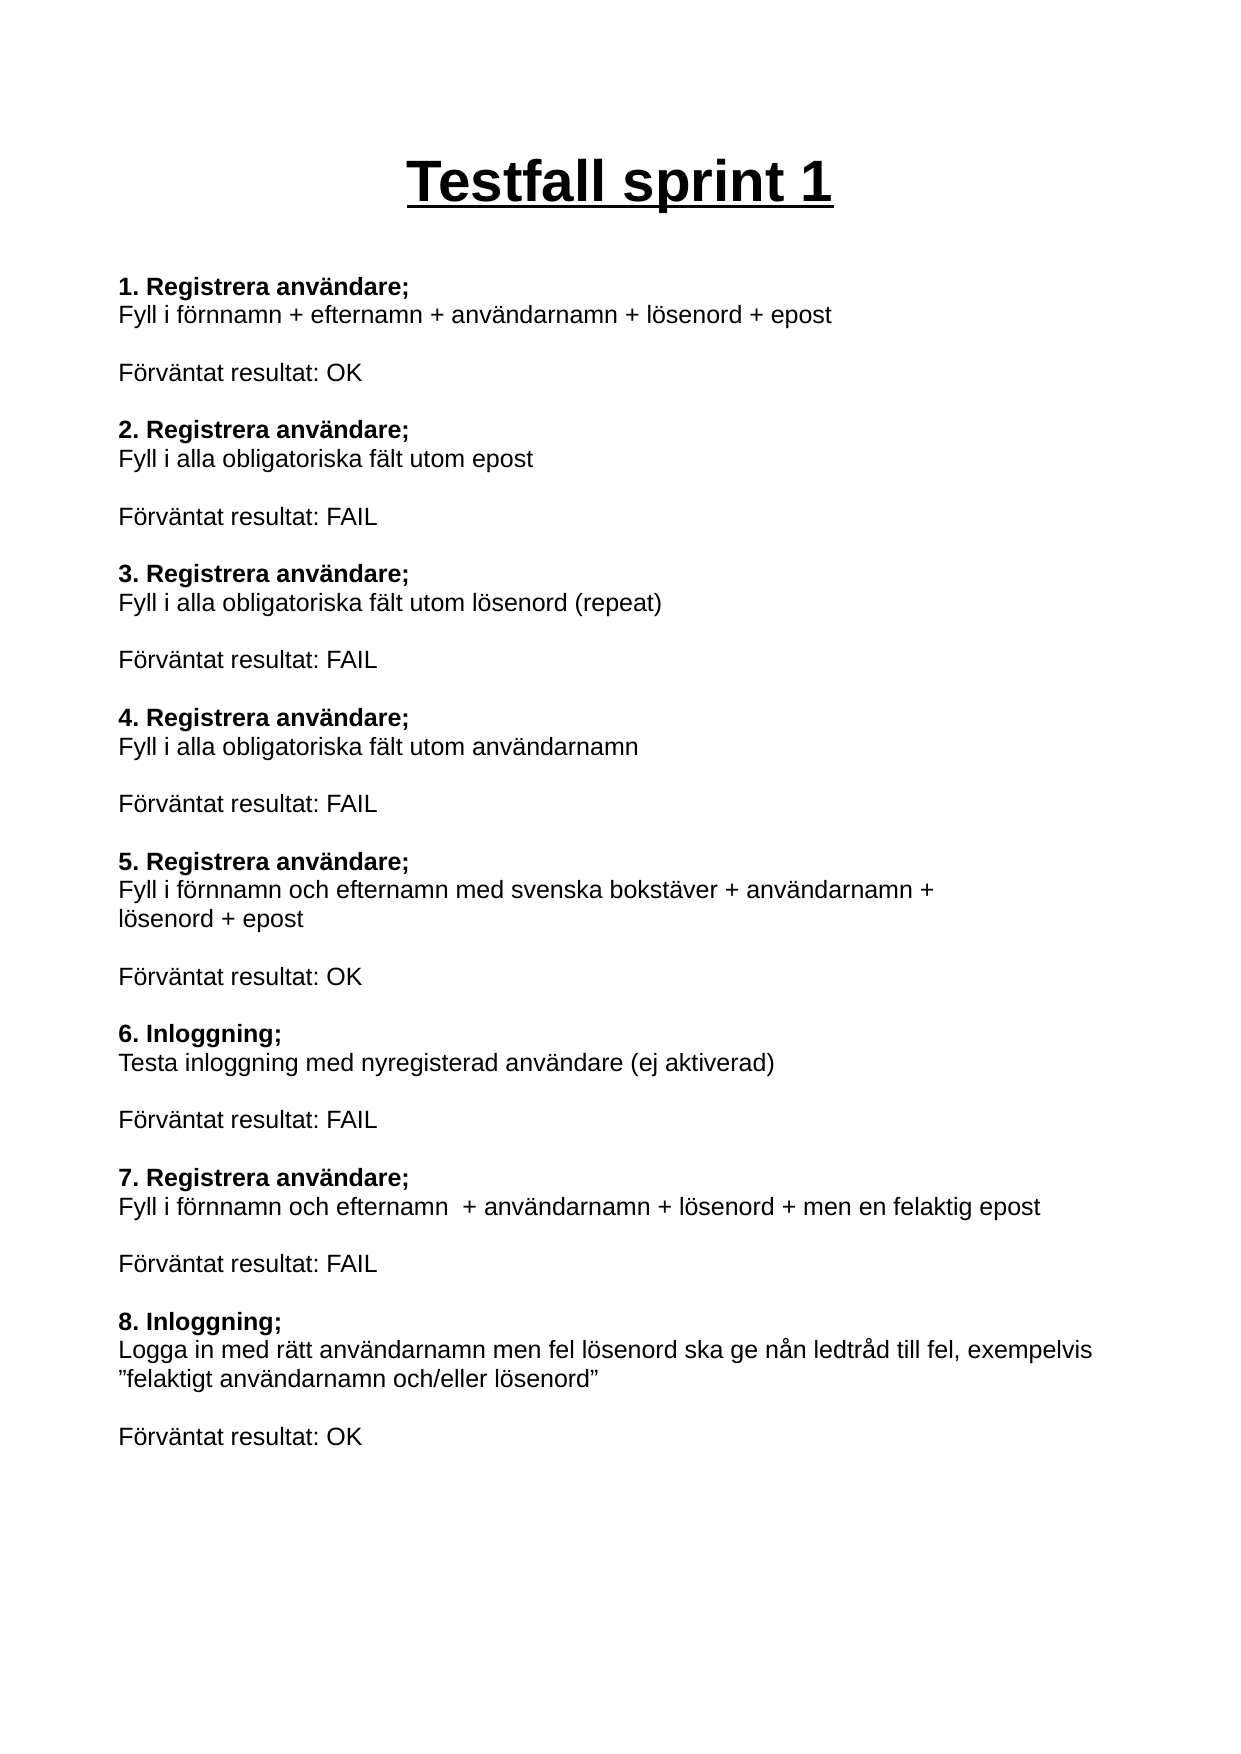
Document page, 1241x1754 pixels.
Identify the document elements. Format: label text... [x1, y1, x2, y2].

text 4. Registrera användare; Fyll i alla obligatoriska fält utom användarnamn Förväntat resultat: FAIL [118, 703, 1122, 818]
text 1. Registrera användare; Fyll i förnnamn + efternamn + användarnamn + lösenord + epost Förväntat resultat: OK [118, 271, 1122, 415]
text lösenord + epost Förväntat resultat: OK [118, 904, 1122, 1019]
text 3. Registrera användare; Fyll i alla obligatoriska fält utom lösenord (repeat) Förväntat resultat: FAIL [118, 559, 1122, 703]
text 5. Registrera användare; Fyll i förnnamn och efternamn med svenska bokstäver + användarnamn + [118, 846, 1122, 904]
text 8. Inloggning; Logga in med rätt användarnamn men fel lösenord ska ge nån ledtråd till fel, exempelvis ”felaktigt användarnamn och/eller lösenord” Förväntat resultat: OK [118, 1306, 1122, 1450]
text 7. Registrera användare; Fyll i förnnamn och efternamn + användarnamn + lösenord + men en felaktig epost Förväntat resultat: FAIL [118, 1163, 1122, 1306]
text 6. Inloggning; Testa inloggning med nyregisterad användare (ej aktiverad) Förväntat resultat: FAIL [118, 1019, 1122, 1163]
text Testfall sprint 1 [118, 147, 1122, 214]
text 2. Registrera användare; Fyll i alla obligatoriska fält utom epost Förväntat resultat: FAIL [118, 415, 1122, 559]
